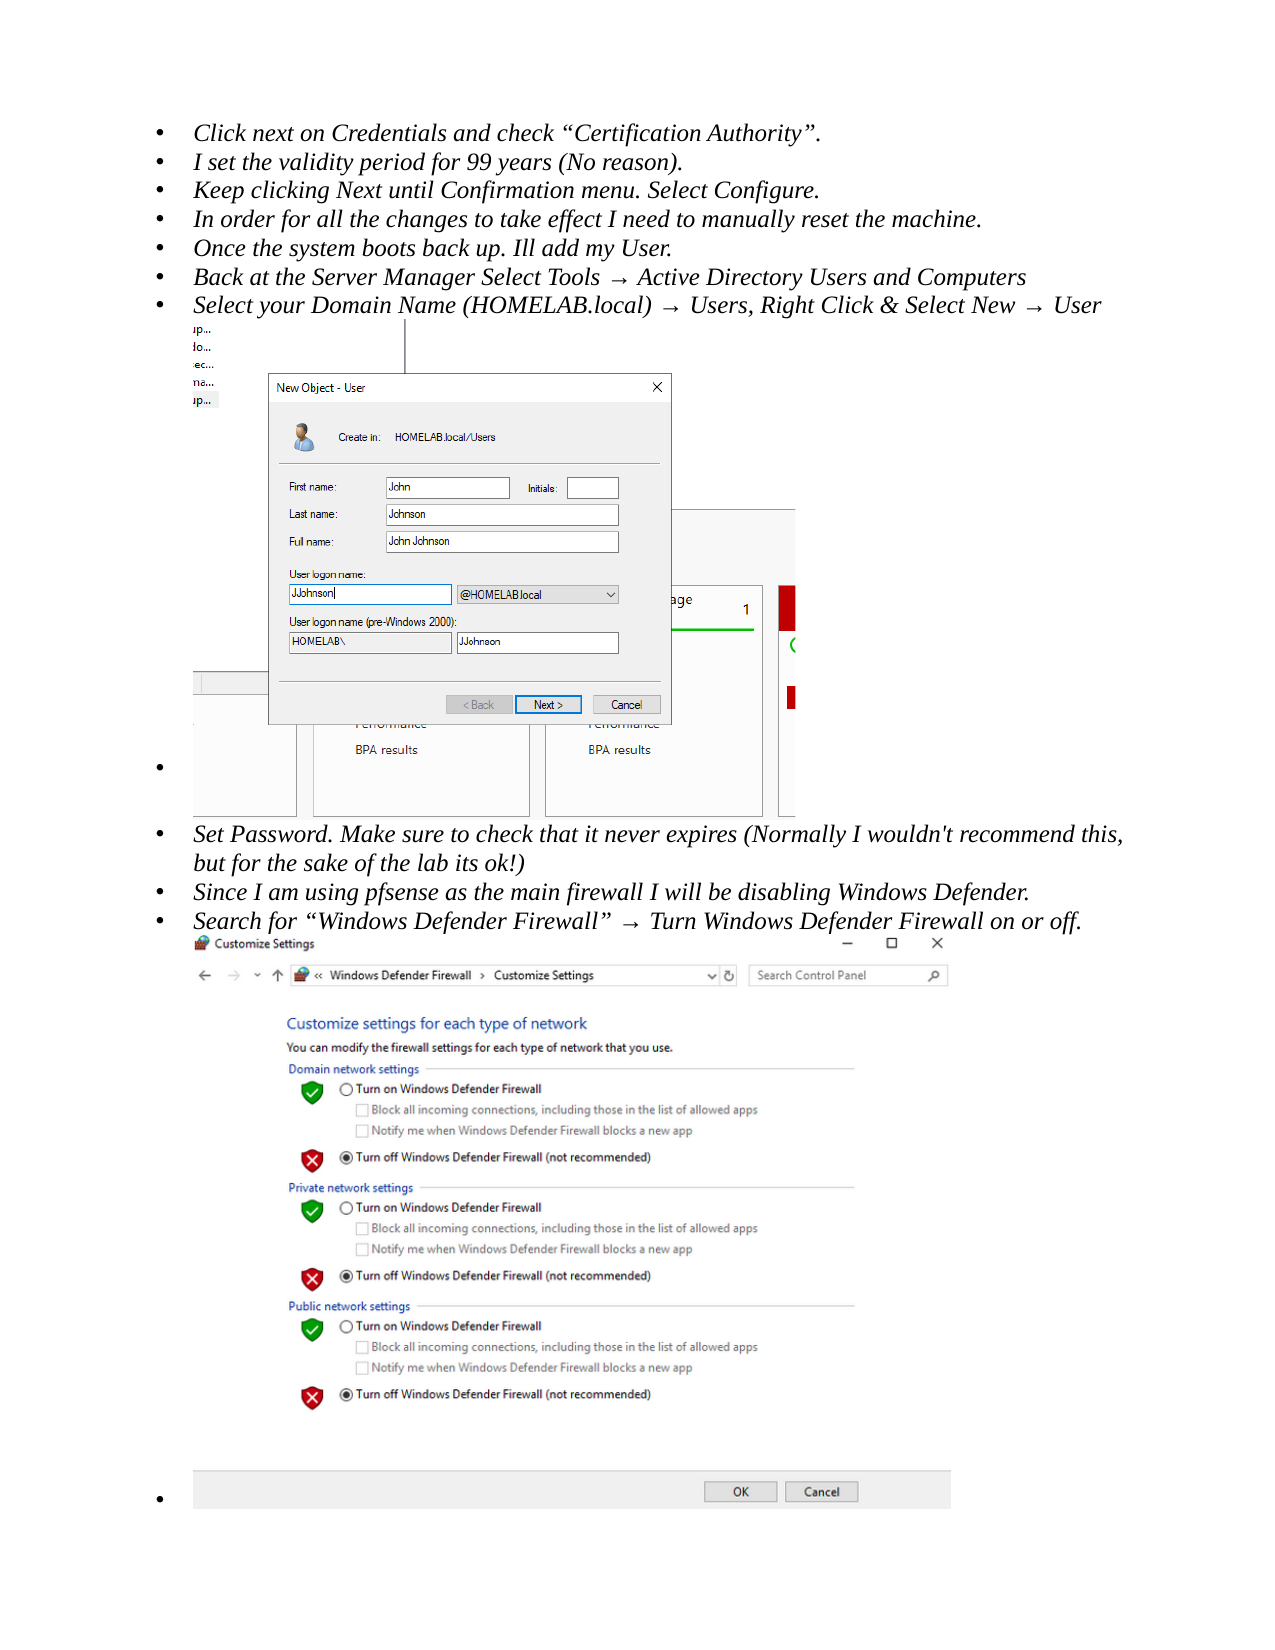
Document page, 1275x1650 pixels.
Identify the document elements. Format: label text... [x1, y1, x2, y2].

list Select your Domain Name (HOMELAB.local) → Users, Right Click & Select New → User [156, 291, 1157, 319]
list In order for all the changes to take effect I need to manually reset the machine. [156, 204, 1157, 233]
list Click next on Credentials and check “Certification Authority”. [156, 118, 1157, 147]
list Search for “Windows Defender Firewall” → Turn Windows Defender Firewall on or off. [156, 906, 1157, 934]
list I set the validity period for 99 years (No reason). [156, 147, 1157, 176]
picture [193, 934, 951, 1509]
picture [278, 319, 687, 820]
list Set Password. Make sure to check that it never expires (Normally I wouldn't recommend this, but for the sake of the lab its ok!) [156, 819, 1157, 877]
list Since I am using pfsense as the main firewall I will be disabling Windows Defender. [156, 877, 1157, 906]
list Back at the Server Manager Select Tools → Active Directory Users and Computers [156, 262, 1157, 291]
list Keep clicking Next until Confirmation menu. Select Configure. [156, 176, 1157, 204]
list Once the system boots back up. Ill add my User. [156, 233, 1157, 262]
